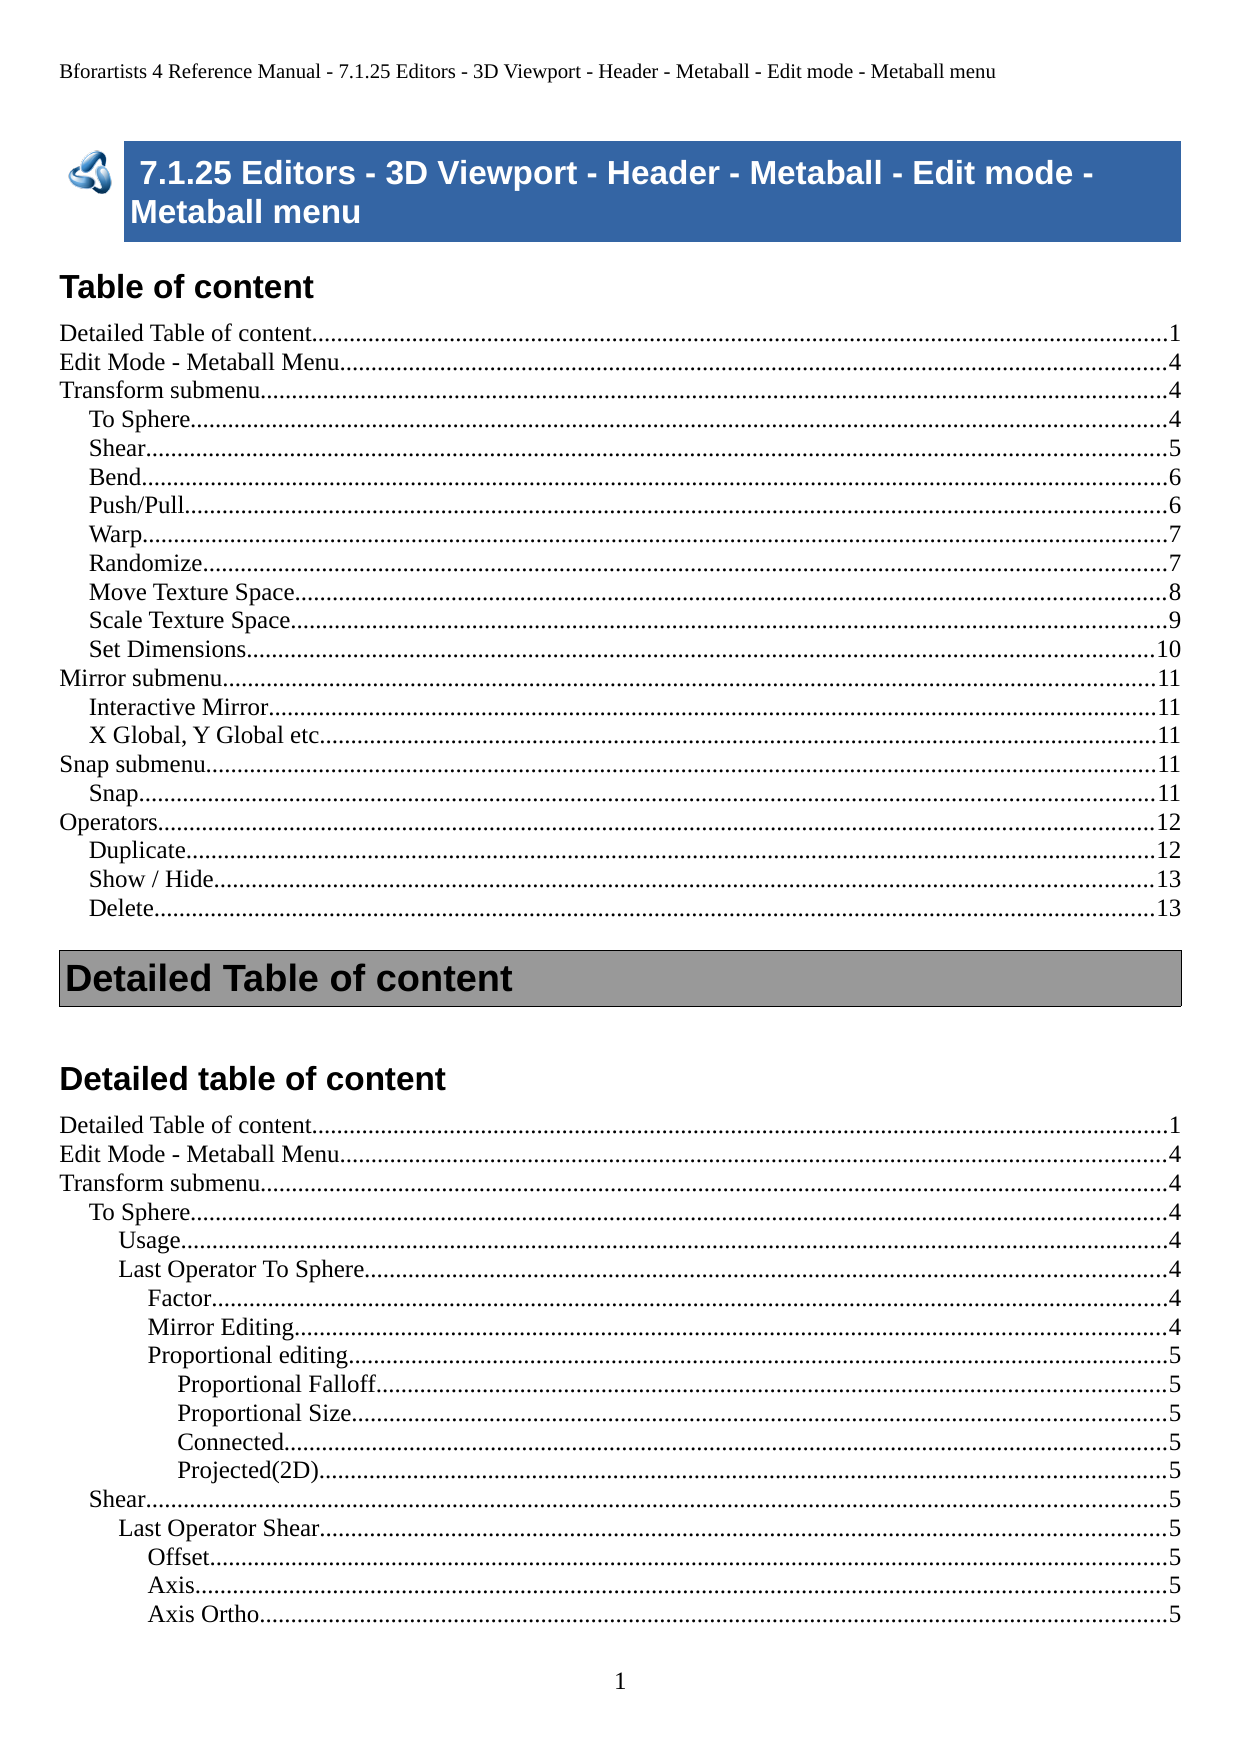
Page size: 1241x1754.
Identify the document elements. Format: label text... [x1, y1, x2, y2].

text Last Operator Shear 5 [118, 1513, 1181, 1542]
text Mirror Editing 4 [147, 1312, 1181, 1340]
table_header 7.1.25 Editors - 3D Viewport - Header - Metaball - Edit mode - Metaball menu [124, 141, 1181, 242]
text Transform submenu 4 [59, 1168, 1181, 1197]
text Projected(2D) 5 [177, 1455, 1181, 1484]
text Move Texture Space 8 [88, 577, 1181, 605]
text Proportional Size 5 [177, 1398, 1181, 1427]
text Randomize 7 [88, 548, 1181, 577]
picture [65, 147, 114, 197]
text Mirror submenu 11 [59, 663, 1181, 692]
text Usage 4 [118, 1225, 1181, 1254]
text Snap submenu 11 [59, 749, 1181, 778]
text Detailed Table of content 1 [59, 1110, 1181, 1139]
table_header [59, 141, 124, 242]
text Edit Mode - Metaball Menu 4 [59, 1139, 1181, 1168]
text To Sphere 4 [88, 404, 1181, 433]
text Set Dimensions 10 [88, 634, 1181, 663]
text Proportional editing 5 [147, 1340, 1181, 1369]
text Detailed Table of content 1 [59, 318, 1181, 347]
text Operators 12 [59, 807, 1181, 835]
text Warp 7 [88, 519, 1181, 548]
text Interactive Mirror 11 [88, 692, 1181, 720]
text Axis Ortho 5 [147, 1599, 1181, 1628]
text Bend 6 [88, 462, 1181, 490]
text Offset 5 [147, 1542, 1181, 1570]
text Push/Pull 6 [88, 490, 1181, 519]
text Connected 5 [177, 1427, 1181, 1455]
text Duplicate 12 [88, 835, 1181, 864]
text Delete 13 [88, 893, 1181, 922]
text X Global, Y Global etc. 11 [88, 720, 1181, 749]
text Shear 5 [88, 433, 1181, 462]
text To Sphere 4 [88, 1197, 1181, 1225]
text Factor 4 [147, 1283, 1181, 1312]
subtitle Detailed table of content [59, 1059, 1181, 1098]
text Show / Hide 13 [88, 864, 1181, 893]
text Last Operator To Sphere 4 [118, 1254, 1181, 1283]
text Scale Texture Space 9 [88, 605, 1181, 634]
text Proportional Falloff 5 [177, 1369, 1181, 1398]
text Edit Mode - Metaball Menu 4 [59, 347, 1181, 375]
text Axis 5 [147, 1570, 1181, 1599]
text Transform submenu 4 [59, 375, 1181, 404]
text Snap 11 [88, 778, 1181, 807]
text Shear 5 [88, 1484, 1181, 1513]
table_header Detailed Table of content [60, 951, 1181, 1006]
subtitle Table of content [59, 267, 1181, 305]
